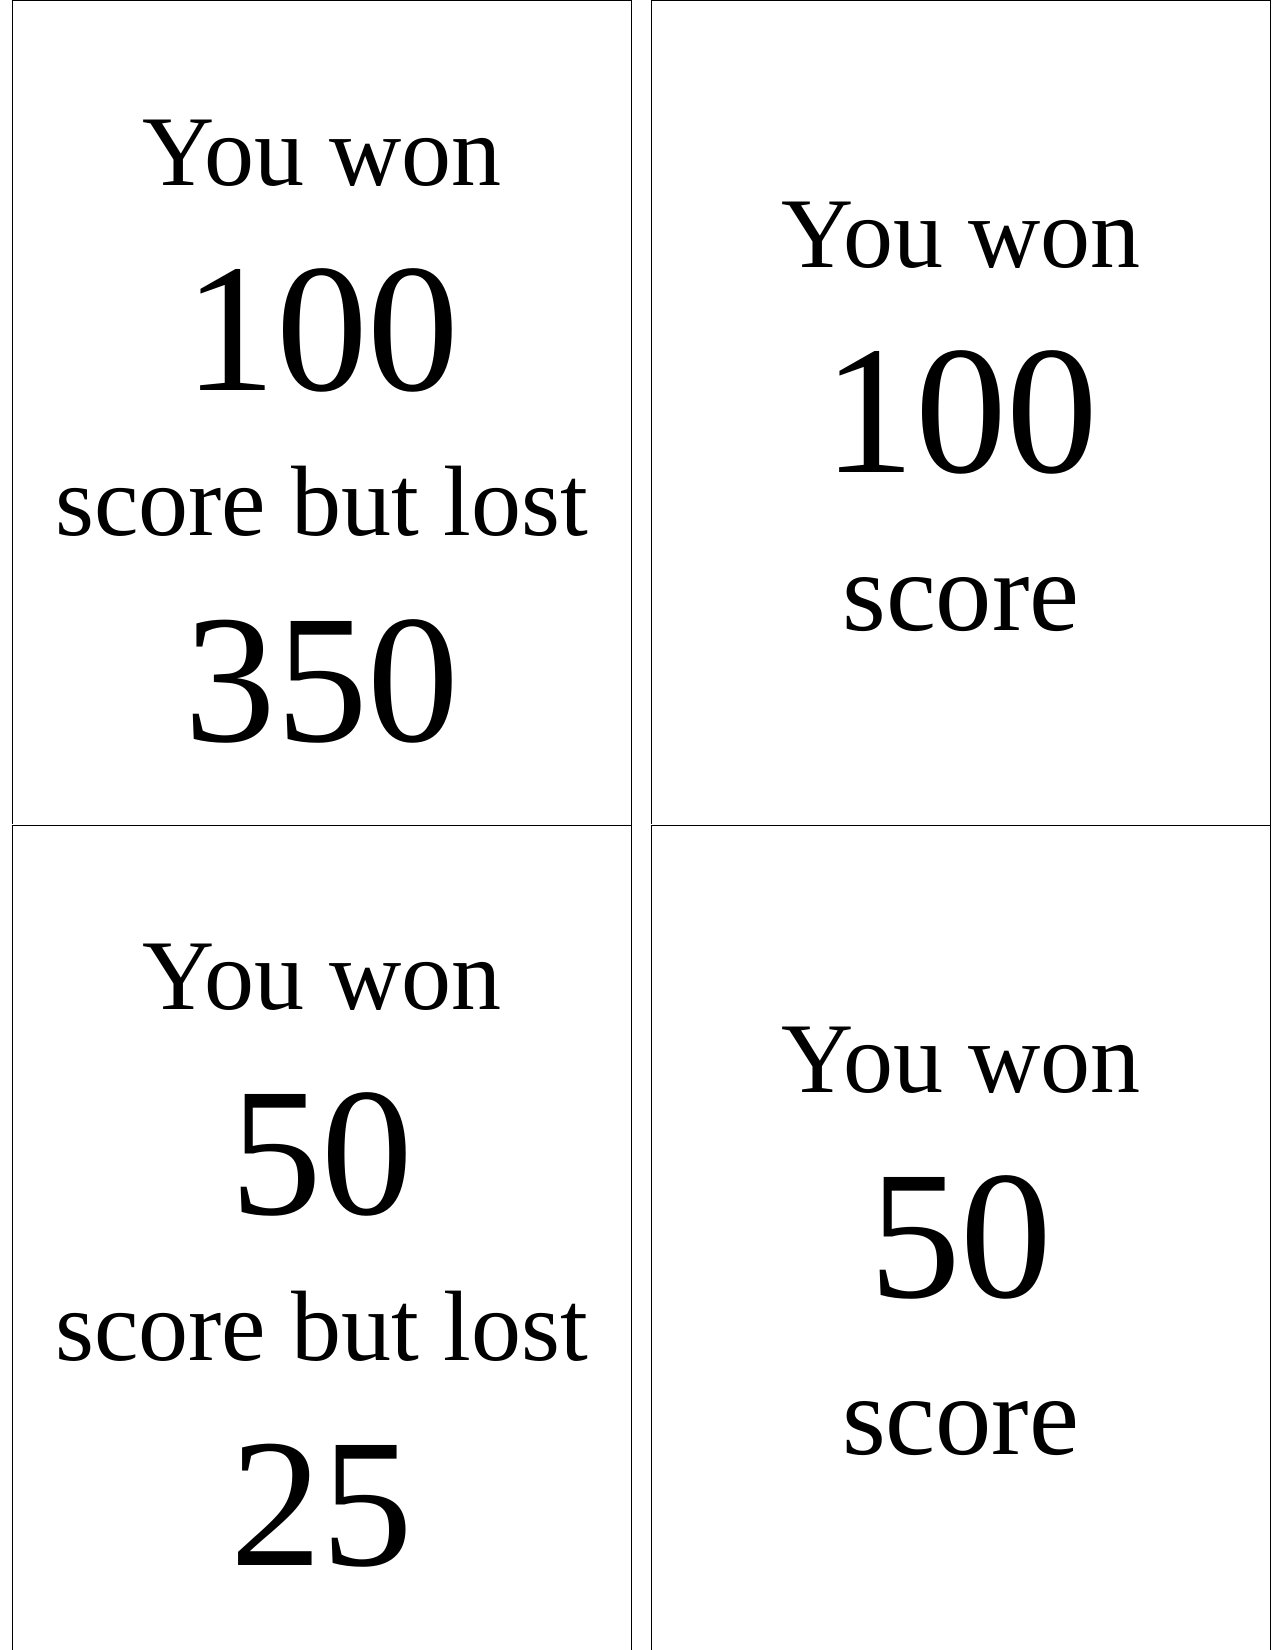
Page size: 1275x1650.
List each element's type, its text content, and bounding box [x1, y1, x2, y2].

text score but lost [21, 1267, 622, 1382]
text 50 [21, 1044, 622, 1254]
text 25 [21, 1394, 622, 1605]
text score [660, 525, 1261, 654]
text score [660, 1349, 1261, 1479]
text 100 [21, 219, 622, 430]
text 50 [660, 1126, 1261, 1337]
text You won [660, 174, 1261, 289]
text score but lost [21, 442, 622, 557]
text 100 [660, 302, 1261, 512]
text You won [21, 92, 622, 207]
text 350 [21, 570, 622, 781]
text You won [660, 999, 1261, 1114]
text You won [21, 916, 622, 1031]
